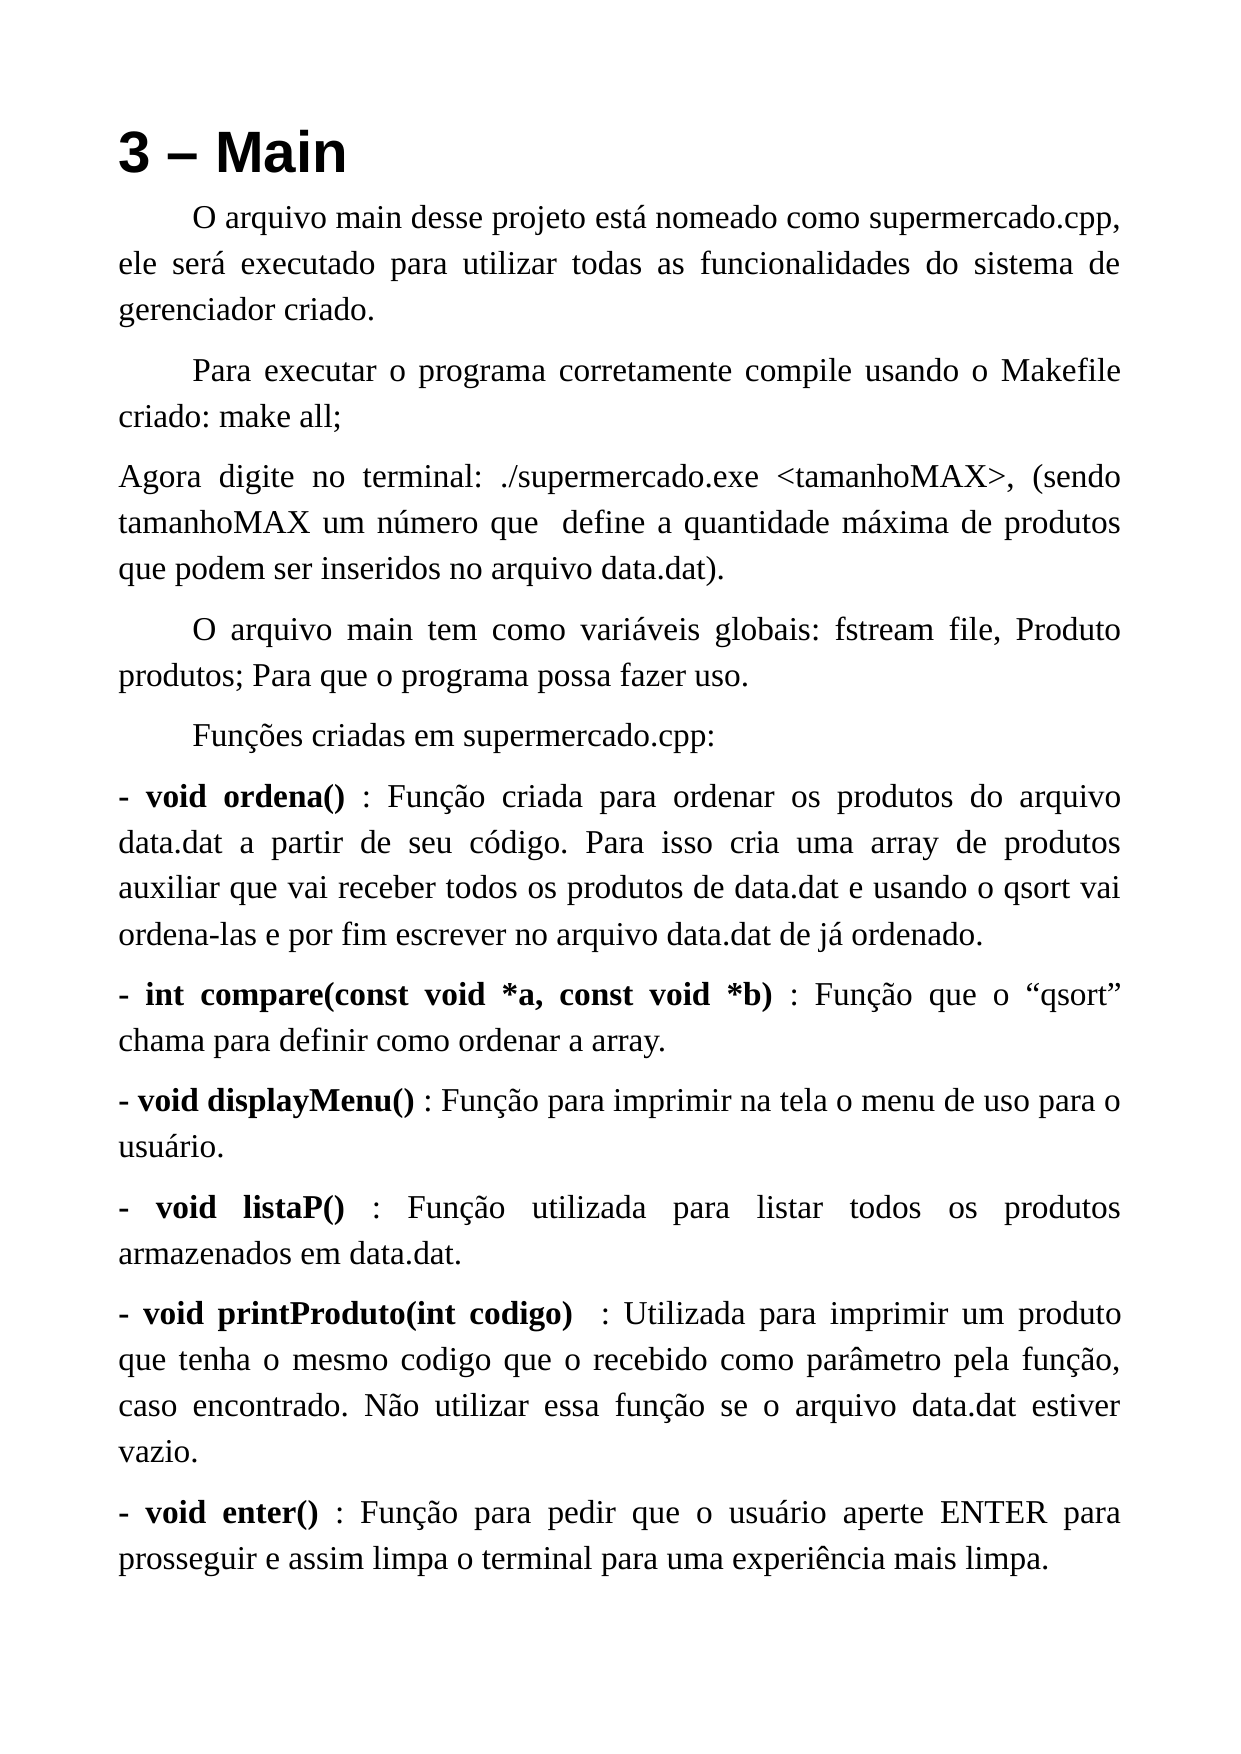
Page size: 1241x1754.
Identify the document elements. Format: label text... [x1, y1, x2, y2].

title 3 – Main [118, 118, 1122, 185]
text - void ordena() : Função criada para ordenar os produtos do arquivo data.dat a partir de seu código. Para isso cria uma array de produtos auxiliar que vai receber todos os produtos de data.dat e usando o qsort vai ordena-las e por fim escrever no arquivo data.dat de já ordenado. [118, 776, 1122, 952]
text - void displayMenu() : Função para imprimir na tela o menu de uso para o usuário. [118, 1081, 1122, 1165]
text - int compare(const void *a, const void *b) : Função que o “qsort” chama para definir como ordenar a array. [118, 974, 1122, 1058]
text O arquivo main tem como variáveis globais: fstream file, Produto produtos; Para que o programa possa fazer uso. [118, 609, 1122, 693]
text Funções criadas em supermercado.cpp: [118, 715, 1122, 754]
text O arquivo main desse projeto está nomeado como supermercado.cpp, ele será executado para utilizar todas as funcionalidades do sistema de gerenciador criado. [118, 198, 1122, 328]
text Para executar o programa corretamente compile usando o Makefile criado: make all; [118, 350, 1122, 434]
text - void listaP() : Função utilizada para listar todos os produtos armazenados em data.dat. [118, 1187, 1122, 1271]
text - void printProduto(int codigo) : Utilizada para imprimir um produto que tenha o mesmo codigo que o recebido como parâmetro pela função, caso encontrado. Não utilizar essa função se o arquivo data.dat estiver vazio. [118, 1294, 1122, 1470]
text - void enter() : Função para pedir que o usuário aperte ENTER para prosseguir e assim limpa o terminal para uma experiência mais limpa. [118, 1492, 1122, 1576]
text Agora digite no terminal: ./supermercado.exe <tamanhoMAX>, (sendo tamanhoMAX um número que define a quantidade máxima de produtos que podem ser inseridos no arquivo data.dat). [118, 457, 1122, 587]
